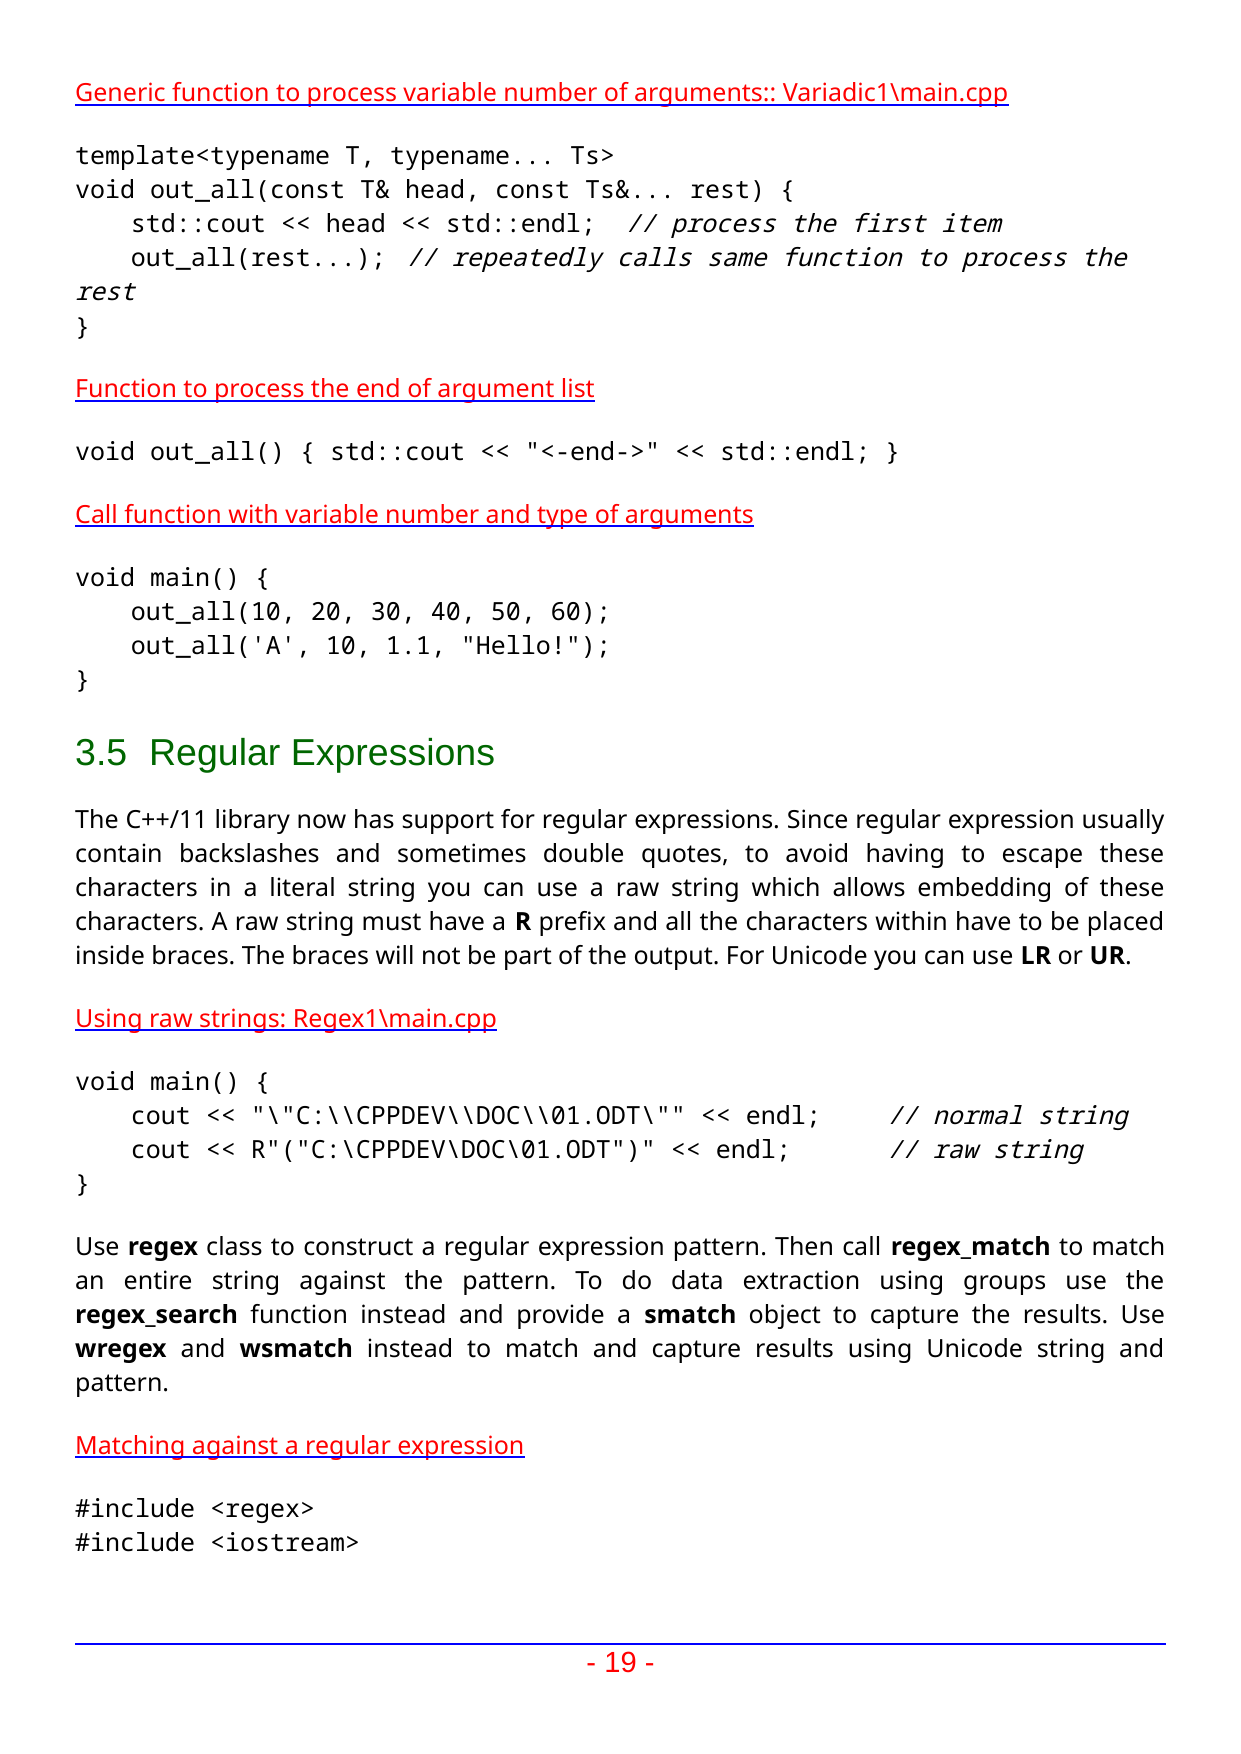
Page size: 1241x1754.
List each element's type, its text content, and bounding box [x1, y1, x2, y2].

text std::cout << head << std::endl; // process the first item [75, 206, 1166, 240]
text } [75, 662, 1166, 696]
text Generic function to process variable number of arguments:: Variadic1\main.cpp [75, 75, 1166, 109]
text } [75, 308, 1166, 342]
text void main() { [75, 559, 1166, 593]
text Function to process the end of argument list [75, 371, 1166, 405]
text out_all('A', 10, 1.1, "Hello!"); [75, 627, 1166, 662]
text cout << R"("C:\CPPDEV\DOC\01.ODT")" << endl; // raw string [75, 1132, 1166, 1166]
text Using raw strings: Regex1\main.cpp [75, 1001, 1166, 1035]
text template<typename T, typename... Ts> [75, 138, 1166, 172]
text void out_all() { std::cout << "<-end->" << std::endl; } [75, 434, 1166, 468]
text void out_all(const T& head, const Ts&... rest) { [75, 172, 1166, 206]
text out_all(rest...); // repeatedly calls same function to process the rest [75, 240, 1166, 308]
text #include <iostream> [75, 1524, 1166, 1558]
text } [75, 1166, 1166, 1200]
text Use regex class to construct a regular expression pattern. Then call regex_match to match an entire string against the pattern. To do data extraction using groups use the regex_search function instead and provide a smatch object to capture the results. Use wregex and wsmatch instead to match and capture results using Unicode string and pattern. [75, 1228, 1166, 1399]
text cout << "\"C:\\CPPDEV\\DOC\\01.ODT\"" << endl; // normal string [75, 1097, 1166, 1132]
text 3.5 Regular Expressions [75, 730, 1166, 773]
text #include <regex> [75, 1490, 1166, 1524]
text Call function with variable number and type of arguments [75, 497, 1166, 531]
text out_all(10, 20, 30, 40, 50, 60); [75, 593, 1166, 627]
text void main() { [75, 1063, 1166, 1097]
text The C++/11 library now has support for regular expressions. Since regular expression usually contain backslashes and sometimes double quotes, to avoid having to escape these characters in a literal string you can use a raw string which allows embedding of these characters. A raw string must have a R prefix and all the characters within have to be placed inside braces. The braces will not be part of the output. For Unicode you can use LR or UR. [75, 802, 1166, 972]
text Matching against a regular expression [75, 1427, 1166, 1462]
